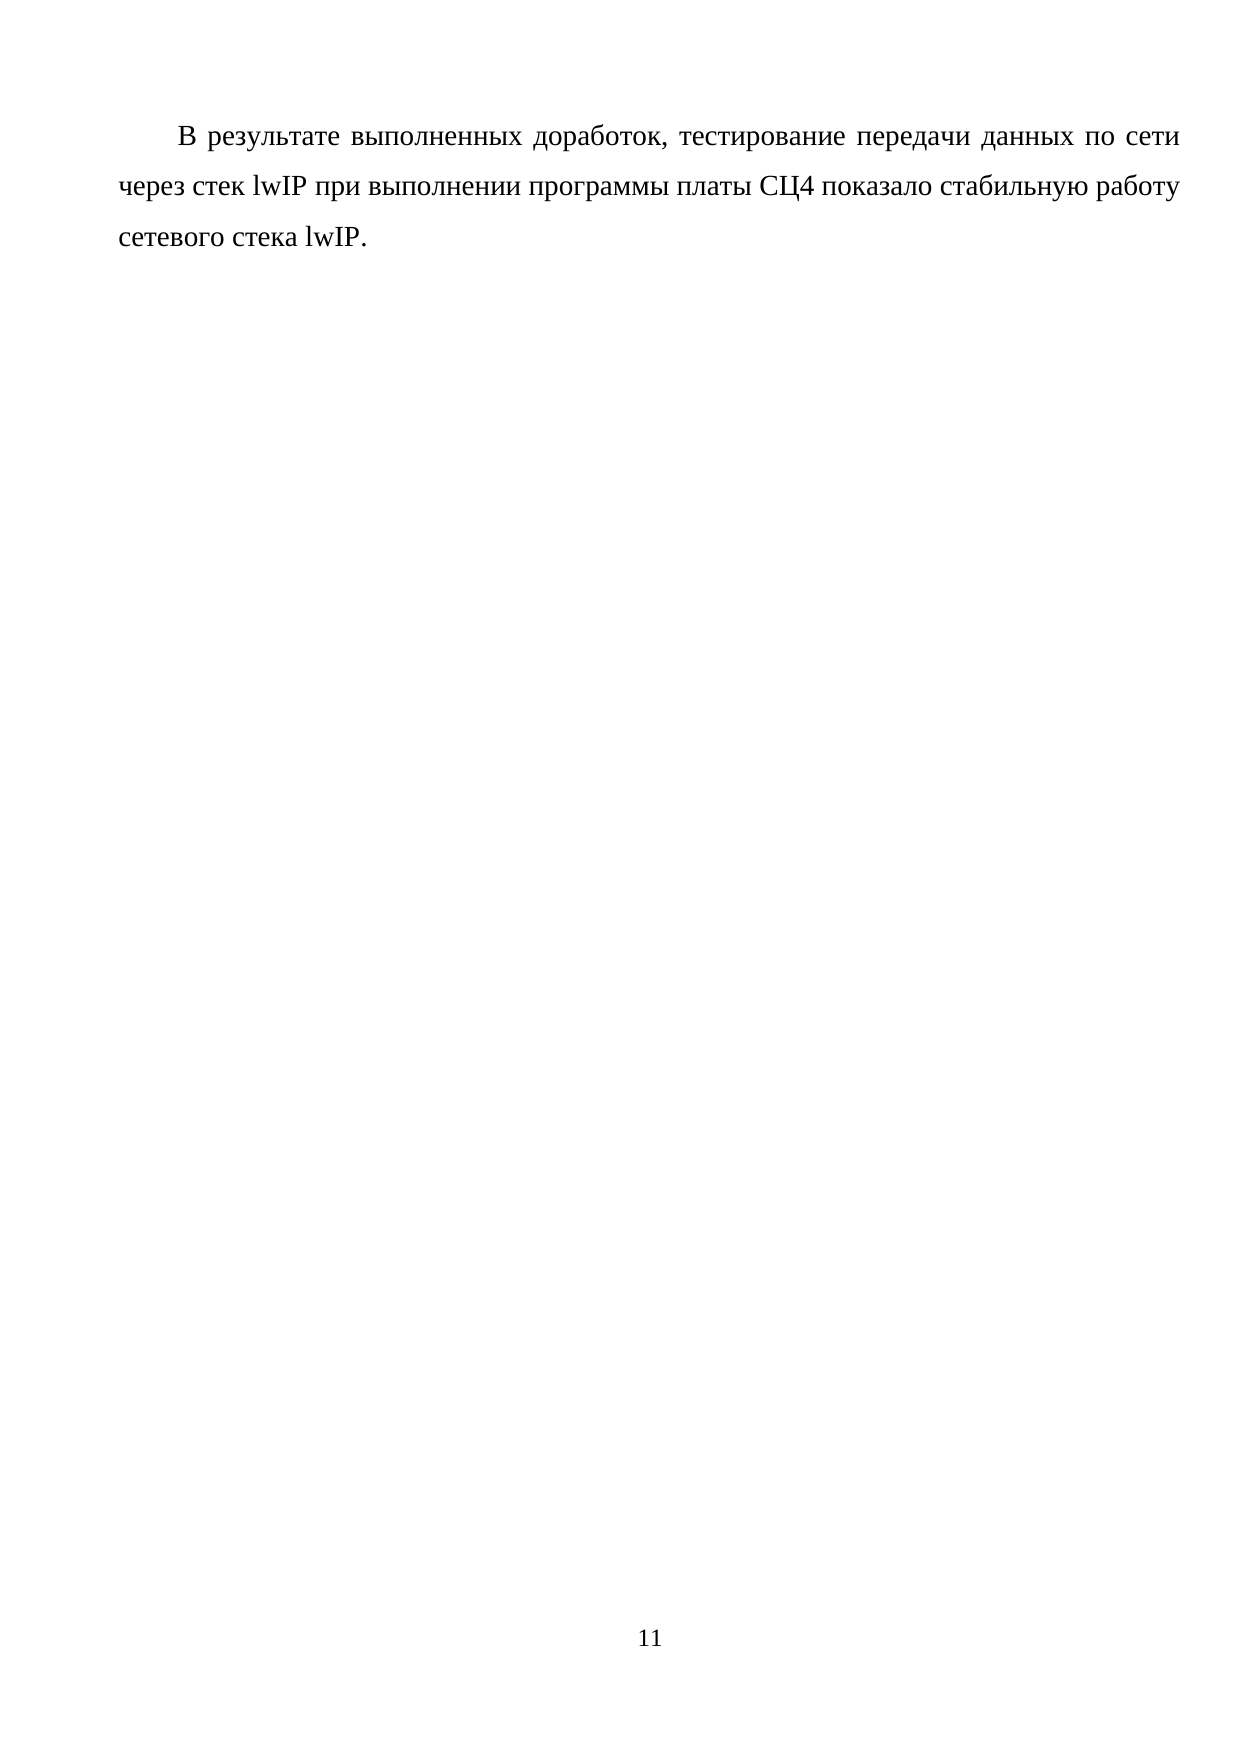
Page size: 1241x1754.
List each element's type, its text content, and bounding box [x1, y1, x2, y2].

text В результате выполненных доработок, тестирование передачи данных по сети через стек lwIP при выполнении программы платы СЦ4 показало стабильную работу сетевого стека lwIP. [118, 118, 1181, 252]
